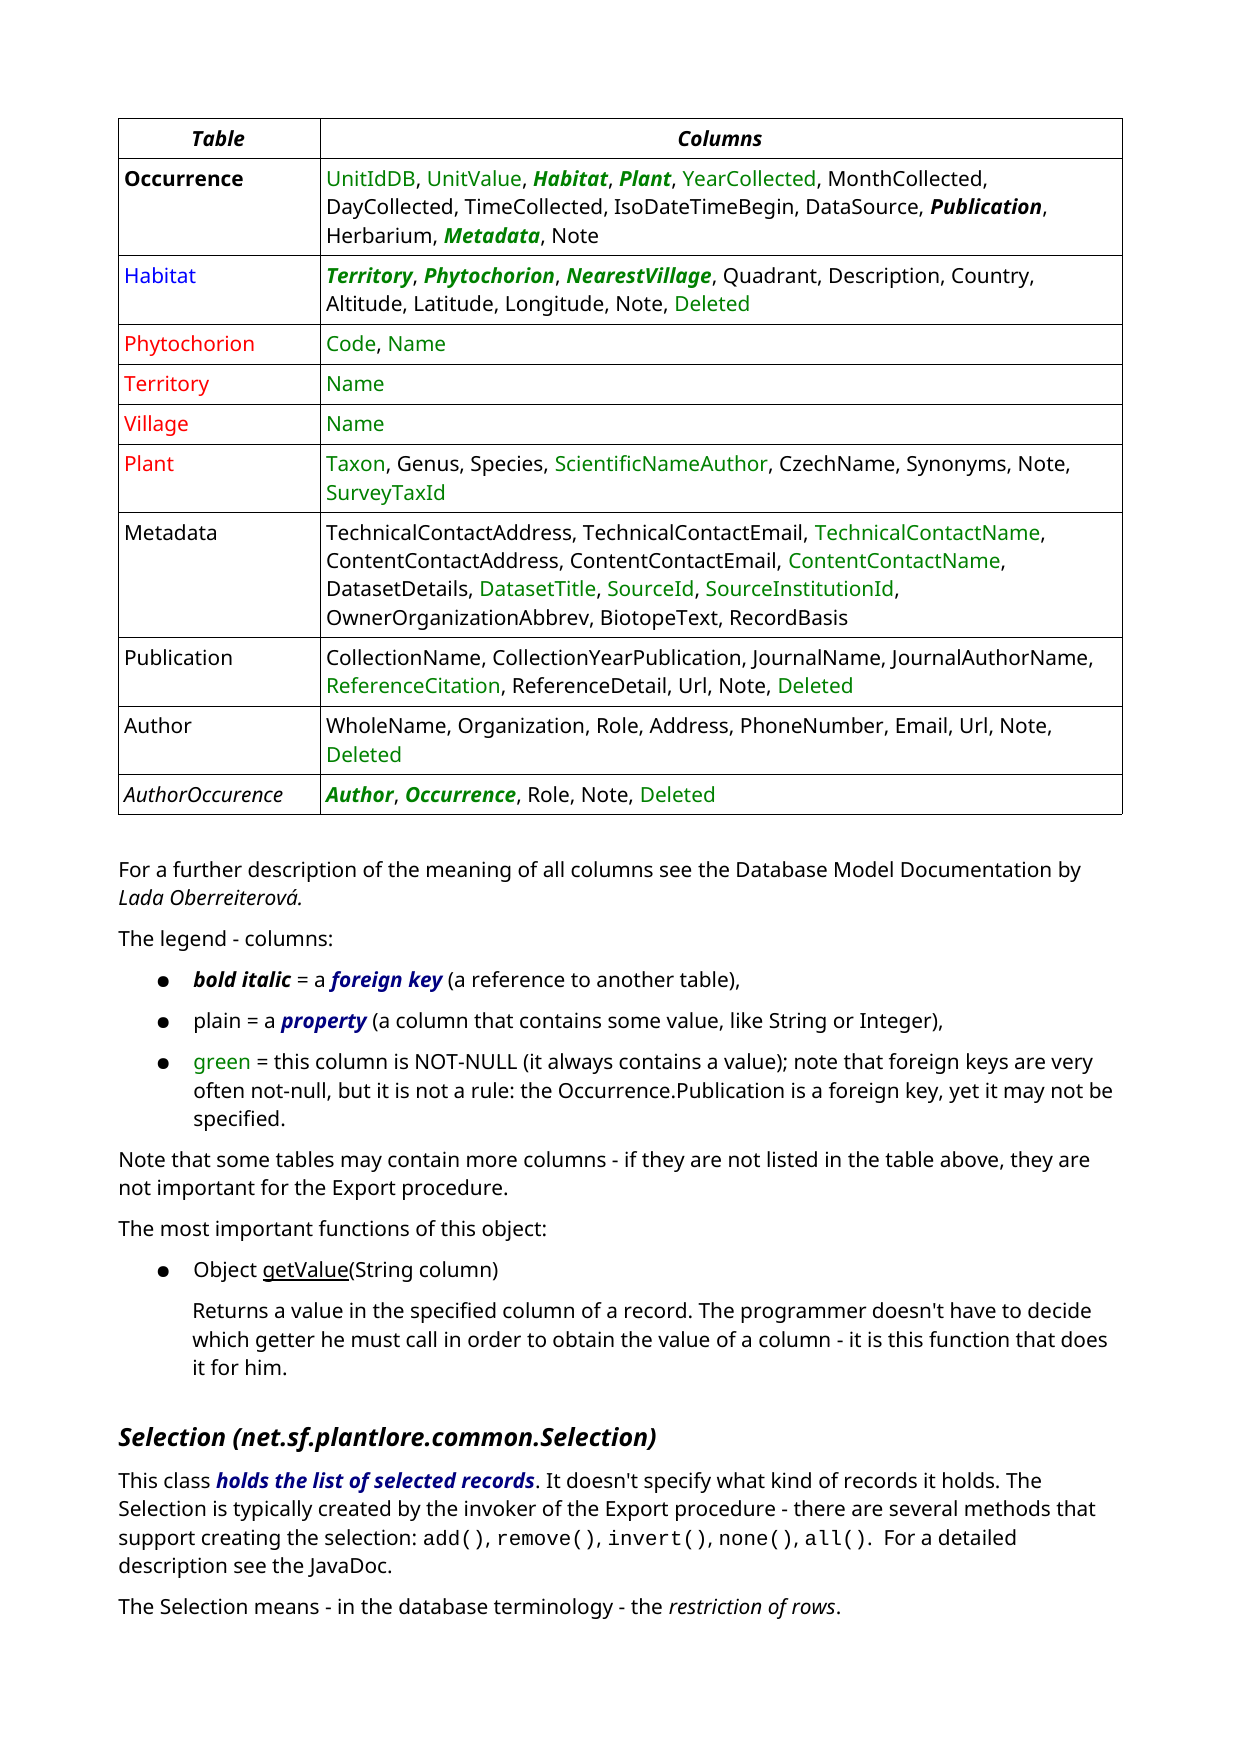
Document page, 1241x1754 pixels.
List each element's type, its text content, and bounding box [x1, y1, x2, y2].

list Object getValue(String column) [156, 1255, 1122, 1284]
list plain = a property (a column that contains some value, like String or Integer), [156, 1006, 1122, 1035]
table_cell CollectionName, CollectionYearPublication, JournalName, JournalAuthorName, ReferenceCitation, ReferenceDetail, Url, Note, Deleted [321, 638, 1122, 706]
table_cell AuthorOccurence [119, 775, 320, 814]
table_cell Territory [119, 365, 320, 403]
table_cell Metadata [119, 513, 320, 637]
table_cell UnitIdDB, UnitValue, Habitat, Plant, YearCollected, MonthCollected, DayCollected, TimeCollected, IsoDateTimeBegin, DataSource, Publication, Herbarium, Metadata, Note [321, 159, 1122, 255]
table_cell Author, Occurrence, Role, Note, Deleted [321, 775, 1122, 814]
table_header Table [119, 119, 320, 158]
table_cell Occurrence [119, 159, 320, 255]
table_cell Phytochorion [119, 325, 320, 363]
text The legend - columns: [118, 924, 1122, 953]
table_cell Village [119, 405, 320, 443]
table_cell Name [321, 405, 1122, 443]
table_cell Author [119, 707, 320, 774]
table_cell Name [321, 365, 1122, 403]
table_cell Habitat [119, 256, 320, 323]
table_cell Plant [119, 445, 320, 512]
table_cell WholeName, Organization, Role, Address, PhoneNumber, Email, Url, Note, Deleted [321, 707, 1122, 774]
text The most important functions of this object: [118, 1214, 1122, 1243]
text For a further description of the meaning of all columns see the Database Model Documentation by Lada Oberreiterová. [118, 855, 1122, 912]
list bold italic = a foreign key (a reference to another table), [156, 965, 1122, 994]
subtitle Selection (net.sf.plantlore.common.Selection) [118, 1419, 1122, 1453]
table_header Columns [321, 119, 1122, 158]
table_cell TechnicalContactAddress, TechnicalContactEmail, TechnicalContactName, ContentContactAddress, ContentContactEmail, ContentContactName, DatasetDetails, DatasetTitle, SourceId, SourceInstitutionId, OwnerOrganizationAbbrev, BiotopeText, RecordBasis [321, 513, 1122, 637]
table_cell Territory, Phytochorion, NearestVillage, Quadrant, Description, Country, Altitude, Latitude, Longitude, Note, Deleted [321, 256, 1122, 323]
table_cell Taxon, Genus, Species, ScientificNameAuthor, CzechName, Synonyms, Note, SurveyTaxId [321, 445, 1122, 512]
text Note that some tables may contain more columns - if they are not listed in the table above, they are not important for the Export procedure. [118, 1145, 1122, 1202]
text Returns a value in the specified column of a record. The programmer doesn't have to decide which getter he must call in order to obtain the value of a column - it is this function that does it for him. [192, 1296, 1122, 1382]
text The Selection means - in the database terminology - the restriction of rows. [118, 1592, 1122, 1621]
table_cell Publication [119, 638, 320, 706]
table_cell Code, Name [321, 325, 1122, 363]
text This class holds the list of selected records. It doesn't specify what kind of records it holds. The Selection is typically created by the invoker of the Export procedure - there are several methods that support creating the selection: add(), remove(), invert(), none(), all(). For a detailed description see the JavaDoc. [118, 1466, 1122, 1579]
list green = this column is NOT-NULL (it always contains a value); note that foreign keys are very often not-null, but it is not a rule: the Occurrence.Publication is a foreign key, yet it may not be specified. [156, 1047, 1122, 1133]
